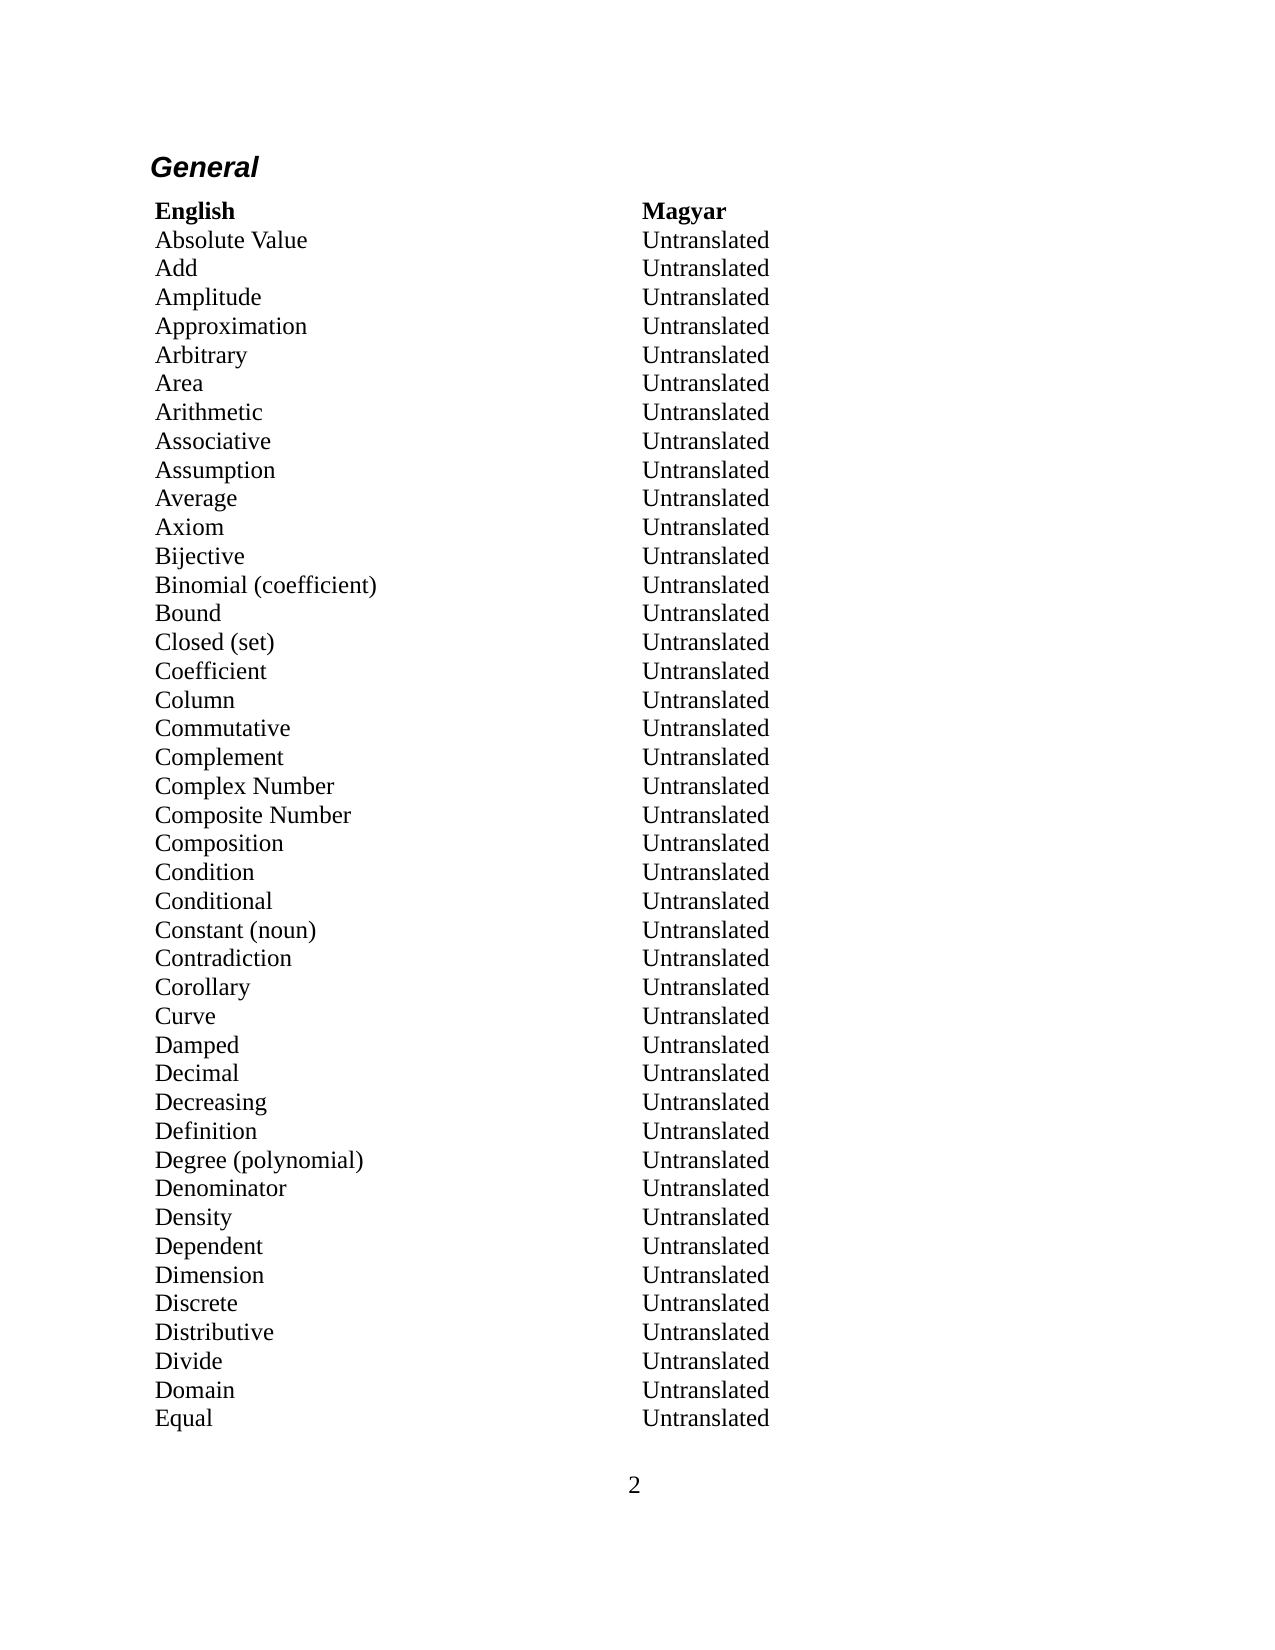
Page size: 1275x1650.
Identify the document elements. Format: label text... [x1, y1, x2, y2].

table_cell Untranslated [638, 1001, 1125, 1030]
table_cell Add [150, 254, 637, 282]
table_cell Untranslated [638, 1289, 1125, 1317]
table_cell Untranslated [638, 1404, 1125, 1432]
table_cell Untranslated [638, 742, 1125, 771]
table_cell Absolute Value [150, 225, 637, 253]
table_cell Untranslated [638, 1346, 1125, 1375]
table_cell Complement [150, 742, 637, 771]
table_cell Untranslated [638, 1087, 1125, 1116]
table_cell Curve [150, 1001, 637, 1030]
table_cell Axiom [150, 512, 637, 541]
table_cell Dependent [150, 1231, 637, 1260]
table_cell Untranslated [638, 829, 1125, 857]
table_cell Untranslated [638, 944, 1125, 972]
table_cell Arithmetic [150, 397, 637, 426]
table_cell Constant (noun) [150, 915, 637, 943]
table_header English [150, 196, 637, 225]
table_cell Damped [150, 1030, 637, 1058]
table_cell Untranslated [638, 426, 1125, 455]
table_cell Untranslated [638, 1116, 1125, 1145]
table_cell Untranslated [638, 225, 1125, 253]
table_cell Untranslated [638, 455, 1125, 483]
table_cell Column [150, 685, 637, 713]
table_cell Condition [150, 857, 637, 886]
table_cell Dimension [150, 1260, 637, 1288]
table_cell Bound [150, 599, 637, 627]
table_cell Discrete [150, 1289, 637, 1317]
table_cell Binomial (coefficient) [150, 570, 637, 598]
table_cell Domain [150, 1375, 637, 1403]
table_cell Untranslated [638, 340, 1125, 368]
table_cell Untranslated [638, 1030, 1125, 1058]
table_cell Commutative [150, 714, 637, 742]
table_cell Untranslated [638, 1174, 1125, 1202]
table_cell Decimal [150, 1059, 637, 1087]
table_cell Untranslated [638, 972, 1125, 1001]
table_cell Bijective [150, 541, 637, 570]
table_cell Contradiction [150, 944, 637, 972]
table_cell Untranslated [638, 627, 1125, 656]
table_cell Distributive [150, 1317, 637, 1346]
table_cell Untranslated [638, 397, 1125, 426]
table_header Magyar [638, 196, 1125, 225]
table_cell Untranslated [638, 282, 1125, 311]
table_cell Divide [150, 1346, 637, 1375]
table_cell Approximation [150, 311, 637, 340]
table_cell Untranslated [638, 1231, 1125, 1260]
table_cell Coefficient [150, 656, 637, 685]
table_cell Equal [150, 1404, 637, 1432]
table_cell Untranslated [638, 685, 1125, 713]
table_cell Untranslated [638, 857, 1125, 886]
table_cell Amplitude [150, 282, 637, 311]
table_cell Untranslated [638, 311, 1125, 340]
table_cell Denominator [150, 1174, 637, 1202]
table_cell Untranslated [638, 915, 1125, 943]
table_cell Corollary [150, 972, 637, 1001]
table_cell Untranslated [638, 570, 1125, 598]
table_cell Arbitrary [150, 340, 637, 368]
table_cell Untranslated [638, 369, 1125, 397]
table_cell Untranslated [638, 254, 1125, 282]
table_cell Closed (set) [150, 627, 637, 656]
table_cell Untranslated [638, 1375, 1125, 1403]
table_cell Untranslated [638, 771, 1125, 800]
table_cell Area [150, 369, 637, 397]
table_cell Composite Number [150, 800, 637, 828]
table_cell Composition [150, 829, 637, 857]
table_cell Untranslated [638, 484, 1125, 512]
table_cell Degree (polynomial) [150, 1145, 637, 1173]
table_cell Average [150, 484, 637, 512]
table_cell Untranslated [638, 800, 1125, 828]
table_cell Complex Number [150, 771, 637, 800]
table_cell Untranslated [638, 1059, 1125, 1087]
subtitle General [150, 150, 1125, 183]
table_cell Untranslated [638, 1145, 1125, 1173]
table_cell Untranslated [638, 1260, 1125, 1288]
table_cell Untranslated [638, 886, 1125, 915]
table_cell Untranslated [638, 1317, 1125, 1346]
table_cell Associative [150, 426, 637, 455]
table_cell Untranslated [638, 512, 1125, 541]
table_cell Untranslated [638, 656, 1125, 685]
table_cell Density [150, 1202, 637, 1231]
table_cell Assumption [150, 455, 637, 483]
table_cell Definition [150, 1116, 637, 1145]
table_cell Untranslated [638, 541, 1125, 570]
table_cell Untranslated [638, 599, 1125, 627]
table_cell Conditional [150, 886, 637, 915]
table_cell Decreasing [150, 1087, 637, 1116]
table_cell Untranslated [638, 1202, 1125, 1231]
table_cell Untranslated [638, 714, 1125, 742]
